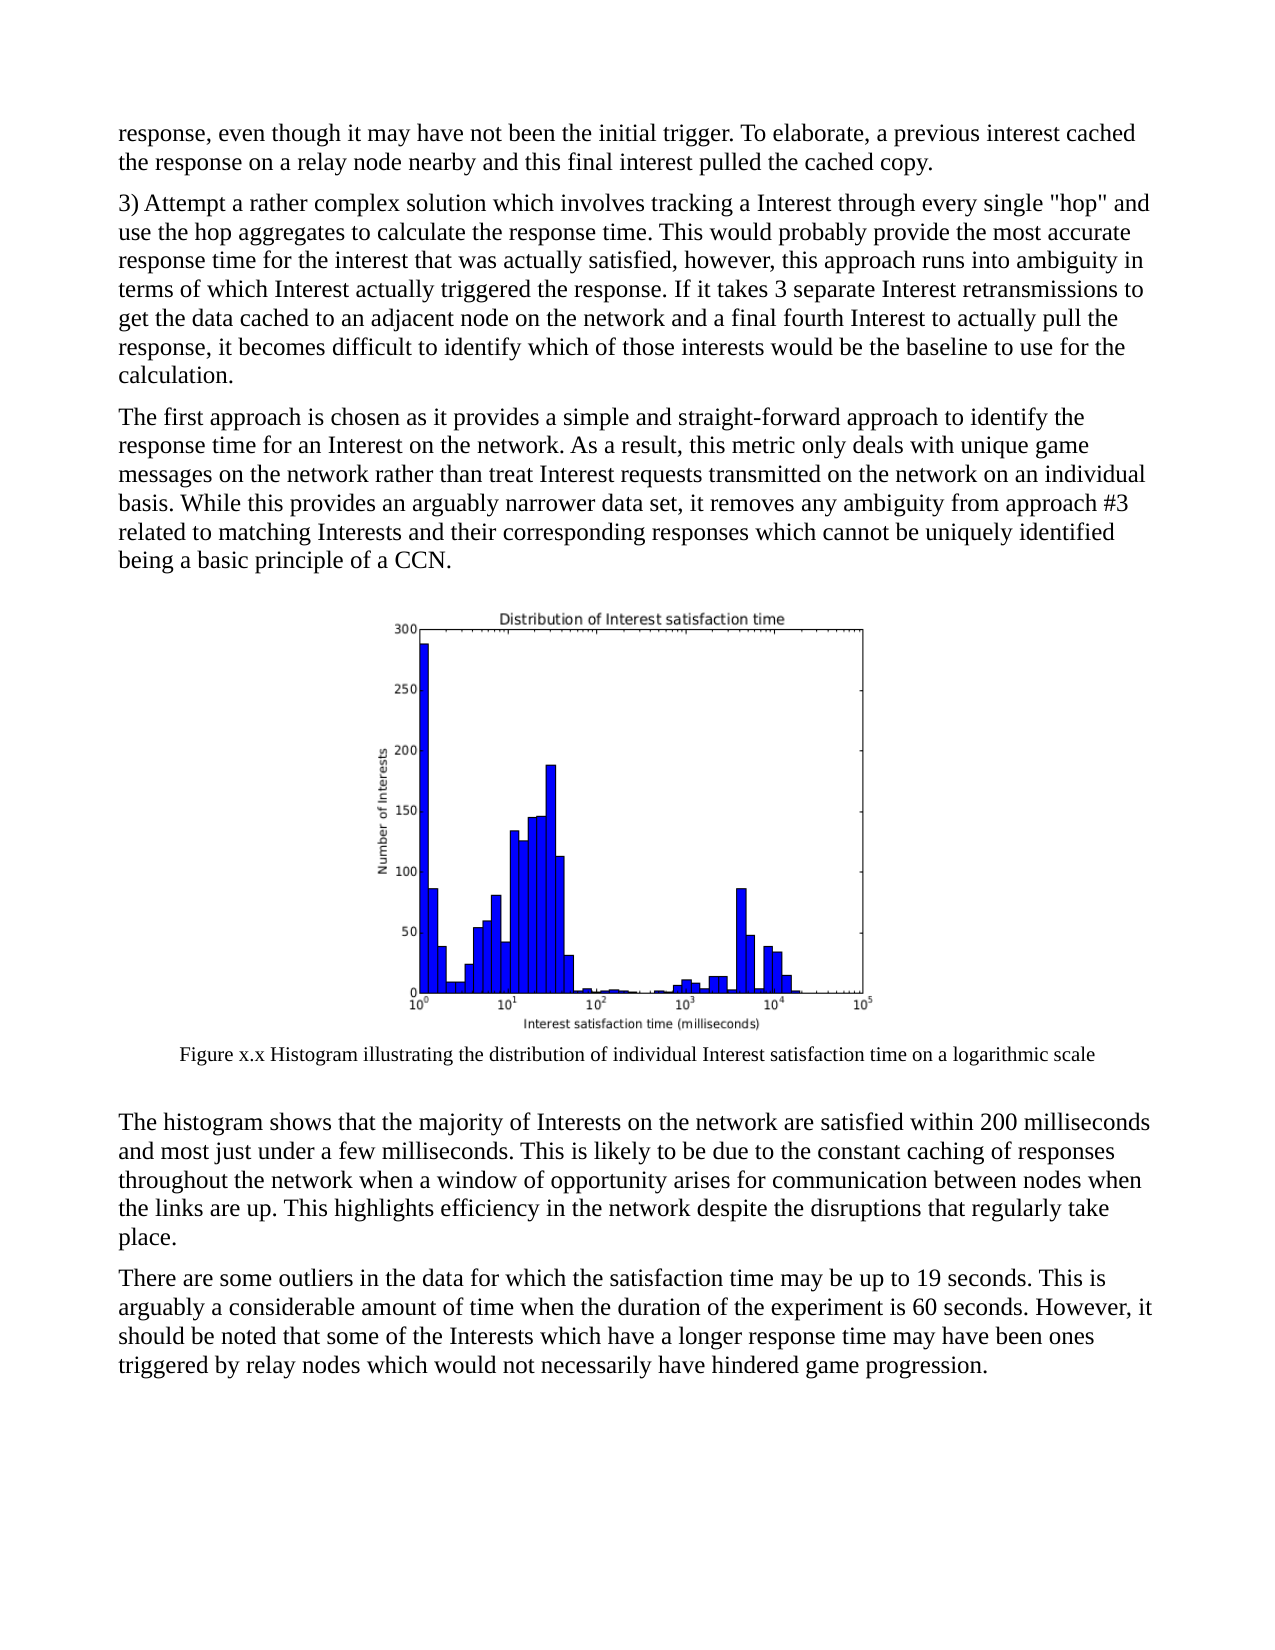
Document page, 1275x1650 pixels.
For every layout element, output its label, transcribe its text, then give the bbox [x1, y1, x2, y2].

text Figure x.x Histogram illustrating the distribution of individual Interest satisfaction time on a logarithmic scale [118, 1042, 1157, 1066]
subtitle response, even though it may have not been the initial trigger. To elaborate, a previous interest cached the response on a relay node nearby and this final interest pulled the cached copy. [118, 118, 1157, 176]
picture [352, 590, 915, 1035]
subtitle The first approach is chosen as it provides a simple and straight-forward approach to identify the response time for an Interest on the network. As a result, this metric only deals with unique game messages on the network rather than treat Interest requests transmitted on the network on an individual basis. While this provides an arguably narrower data set, it removes any ambiguity from approach #3 related to matching Interests and their corresponding responses which cannot be uniquely identified being a basic principle of a CCN. [118, 402, 1157, 574]
subtitle The histogram shows that the majority of Interests on the network are satisfied within 200 milliseconds and most just under a few milliseconds. This is likely to be due to the constant caching of responses throughout the network when a window of opportunity arises for communication between nodes when the links are up. This highlights efficiency in the network despite the disruptions that regularly take place. [118, 1107, 1157, 1251]
subtitle There are some outliers in the data for which the satisfaction time may be up to 19 seconds. This is arguably a considerable amount of time when the duration of the experiment is 60 seconds. However, it should be noted that some of the Interests which have a longer response time may have been ones triggered by relay nodes which would not necessarily have hindered game progression. [118, 1263, 1157, 1378]
subtitle 3) Attempt a rather complex solution which involves tracking a Interest through every single "hop" and use the hop aggregates to calculate the response time. This would probably provide the most accurate response time for the interest that was actually satisfied, however, this approach runs into ambiguity in terms of which Interest actually triggered the response. If it takes 3 separate Interest retransmissions to get the data cached to an adjacent node on the network and a final fourth Interest to actually pull the response, it becomes difficult to identify which of those interests would be the baseline to use for the calculation. [118, 188, 1157, 389]
